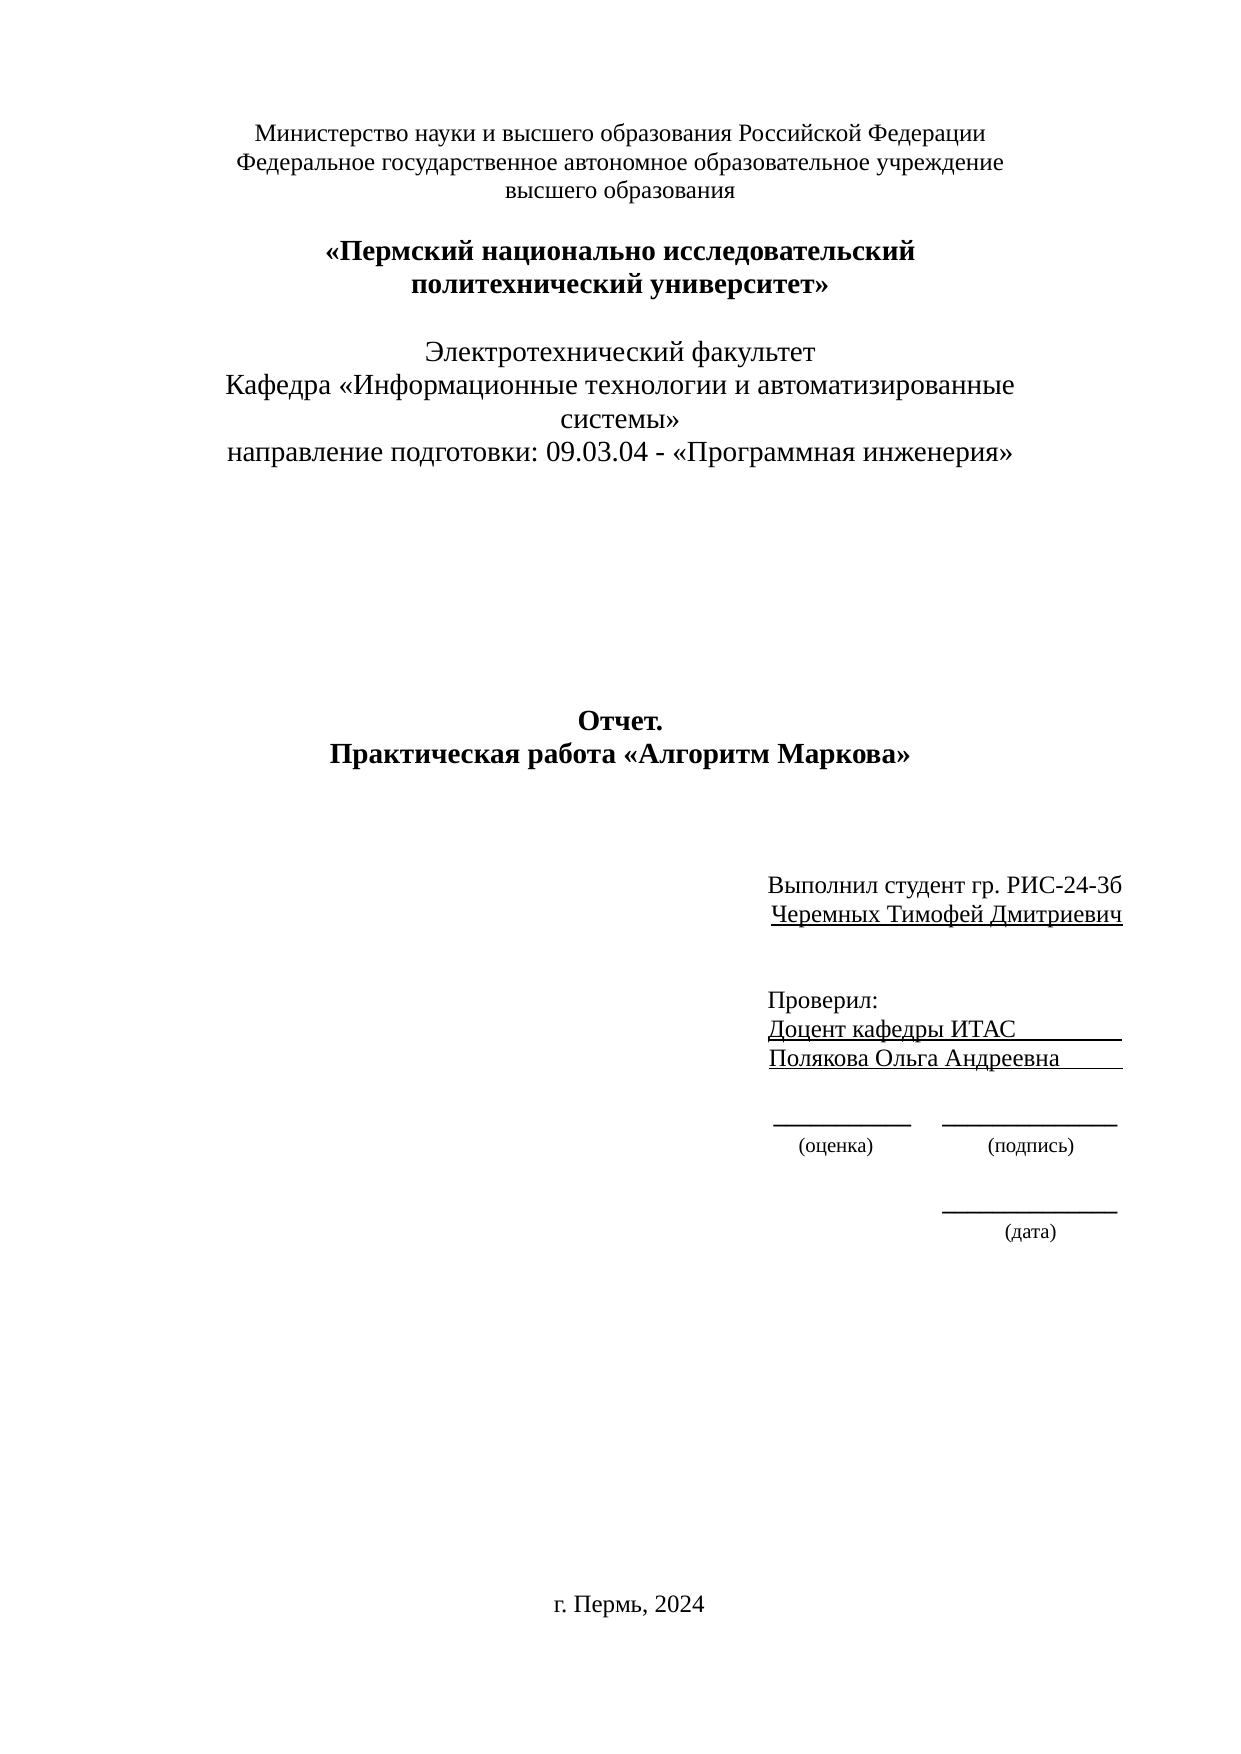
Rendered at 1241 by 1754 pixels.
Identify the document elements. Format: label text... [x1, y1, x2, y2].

text Отчет. [177, 703, 1063, 736]
text (дата) [192, 1215, 1122, 1244]
text высшего образования [177, 176, 1063, 204]
text Доцент кафедры ИТАС [192, 1014, 1122, 1043]
text Полякова Ольга Андреевна [192, 1043, 1122, 1072]
text политехнический университет» [177, 267, 1063, 300]
text Практическая работа «Алгоритм Маркова» [177, 736, 1063, 770]
text г. Пермь, 2024 [195, 1589, 1063, 1618]
text (оценка) (подпись) [192, 1129, 1122, 1158]
text Черемных Тимофей Дмитриевич [118, 899, 1122, 928]
text ______________ [192, 1187, 1122, 1215]
text Выполнил студент гр. РИС-24-3б [118, 870, 1122, 899]
text Кафедра «Информационные технологии и автоматизированные системы» [177, 367, 1063, 434]
text Федеральное государственное автономное образовательное учреждение [177, 147, 1063, 176]
text Министерство науки и высшего образования Российской Федерации [177, 118, 1063, 147]
text ___________ ______________ [192, 1100, 1122, 1129]
text «Пермский национально исследовательский [177, 233, 1063, 267]
text Проверил: [192, 985, 1122, 1014]
text Электротехнический факультет [177, 334, 1063, 367]
text направление подготовки: 09.03.04 - «Программная инженерия» [177, 434, 1063, 468]
